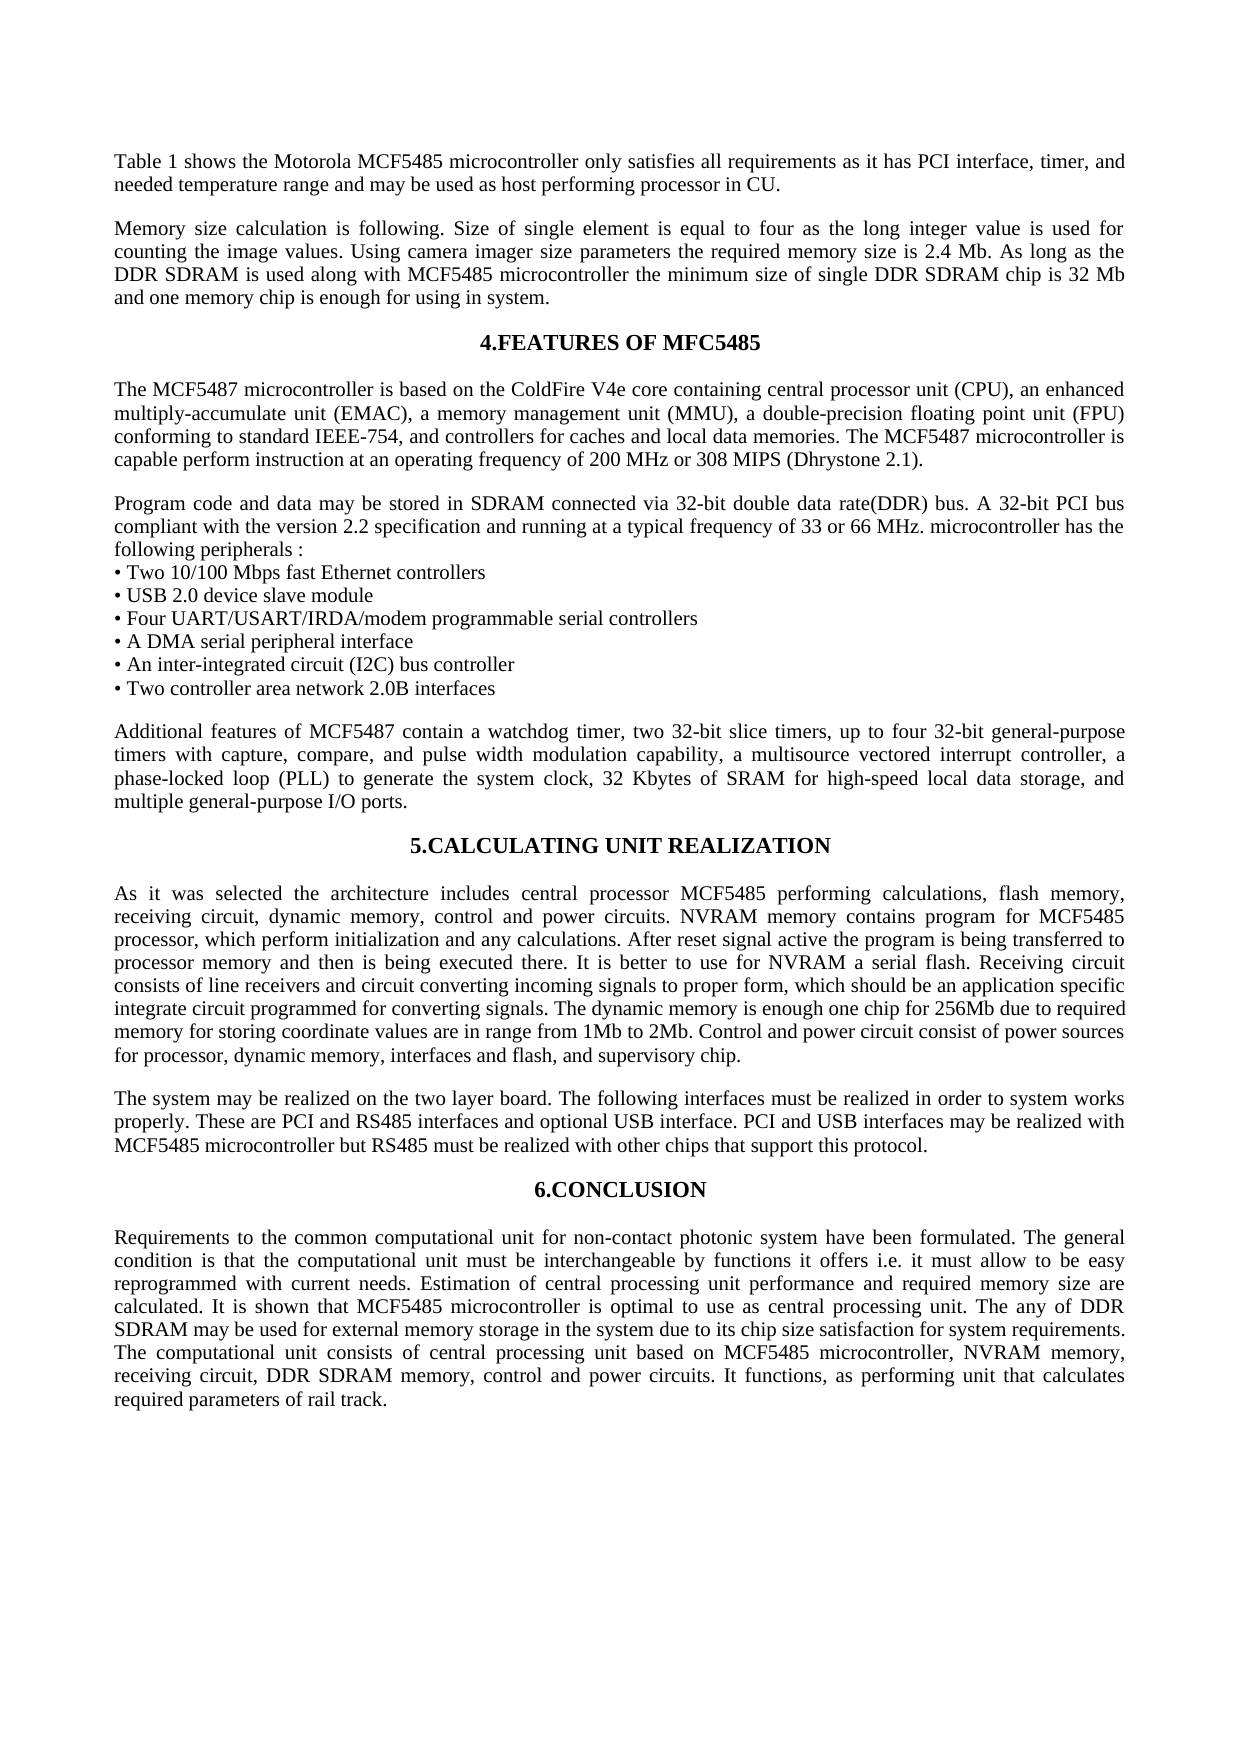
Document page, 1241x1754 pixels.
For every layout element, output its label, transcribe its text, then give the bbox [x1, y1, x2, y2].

text • A DMA serial peripheral interface [114, 630, 1127, 653]
text • USB 2.0 device slave module [114, 584, 1127, 607]
text As it was selected the architecture includes central processor MCF5485 performing calculations, flash memory, receiving circuit, dynamic memory, control and power circuits. NVRAM memory contains program for MCF5485 processor, which perform initialization and any calculations. After reset signal active the program is being transferred to processor memory and then is being executed there. It is better to use for NVRAM a serial flash. Receiving circuit consists of line receivers and circuit converting incoming signals to proper form, which should be an application specific integrate circuit programmed for converting signals. The dynamic memory is enough one chip for 256Mb due to required memory for storing coordinate values are in range from 1Mb to 2Mb. Control and power circuit consist of power sources for processor, dynamic memory, interfaces and flash, and supervisory chip. [114, 882, 1127, 1067]
text Requirements to the common computational unit for non-contact photonic system have been formulated. The general condition is that the computational unit must be interchangeable by functions it offers i.e. it must allow to be easy reprogrammed with current needs. Estimation of central processing unit performance and required memory size are calculated. It is shown that MCF5485 microcontroller is optimal to use as central processing unit. The any of DDR SDRAM may be used for external memory storage in the system due to its chip size satisfaction for system requirements. The computational unit consists of central processing unit based on MCF5485 microcontroller, NVRAM memory, receiving circuit, DDR SDRAM memory, control and power circuits. It functions, as performing unit that calculates required parameters of rail track. [114, 1226, 1127, 1411]
text • Two controller area network 2.0B interfaces [114, 676, 1127, 699]
text Table 1 shows the Motorola MCF5485 microcontroller only satisfies all requirements as it has PCI interface, timer, and needed temperature range and may be used as host performing processor in CU. [114, 150, 1127, 196]
text • Four UART/USART/IRDA/modem programmable serial controllers [114, 607, 1127, 630]
text The system may be realized on the two layer board. The following interfaces must be realized in order to system works properly. These are PCI and RS485 interfaces and optional USB interface. PCI and USB interfaces may be realized with MCF5485 microcontroller but RS485 must be realized with other chips that support this protocol. [114, 1087, 1127, 1157]
subtitle Features of MFC5485 [114, 330, 1127, 355]
text • Two 10/100 Mbps fast Ethernet controllers [114, 561, 1127, 584]
text Memory size calculation is following. Size of single element is equal to four as the long integer value is used for counting the image values. Using camera imager size parameters the required memory size is 2.4 Mb. As long as the DDR SDRAM is used along with MCF5485 microcontroller the minimum size of single DDR SDRAM chip is 32 Mb and one memory chip is enough for using in system. [114, 217, 1127, 309]
text The MCF5487 microcontroller is based on the ColdFire V4e core containing central processor unit (CPU), an enhanced multiply-accumulate unit (EMAC), a memory management unit (MMU), a double-precision floating point unit (FPU) conforming to standard IEEE-754, and controllers for caches and local data memories. The MCF5487 microcontroller is capable perform instruction at an operating frequency of 200 MHz or 308 MIPS (Dhrystone 2.1). [114, 378, 1127, 471]
text Additional features of MCF5487 contain a watchdog timer, two 32-bit slice timers, up to four 32-bit general-purpose timers with capture, compare, and pulse width modulation capability, a multisource vectored interrupt controller, a phase-locked loop (PLL) to generate the system clock, 32 Kbytes of SRAM for high-speed local data storage, and multiple general-purpose I/O ports. [114, 720, 1127, 813]
text • An inter-integrated circuit (I2C) bus controller [114, 653, 1127, 676]
subtitle Conclusion [114, 1177, 1127, 1203]
text Program code and data may be stored in SDRAM connected via 32-bit double data rate(DDR) bus. A 32-bit PCI bus compliant with the version 2.2 specification and running at a typical frequency of 33 or 66 MHz. microcontroller has the following peripherals : [114, 491, 1127, 561]
subtitle Calculating unit realization [114, 833, 1127, 859]
